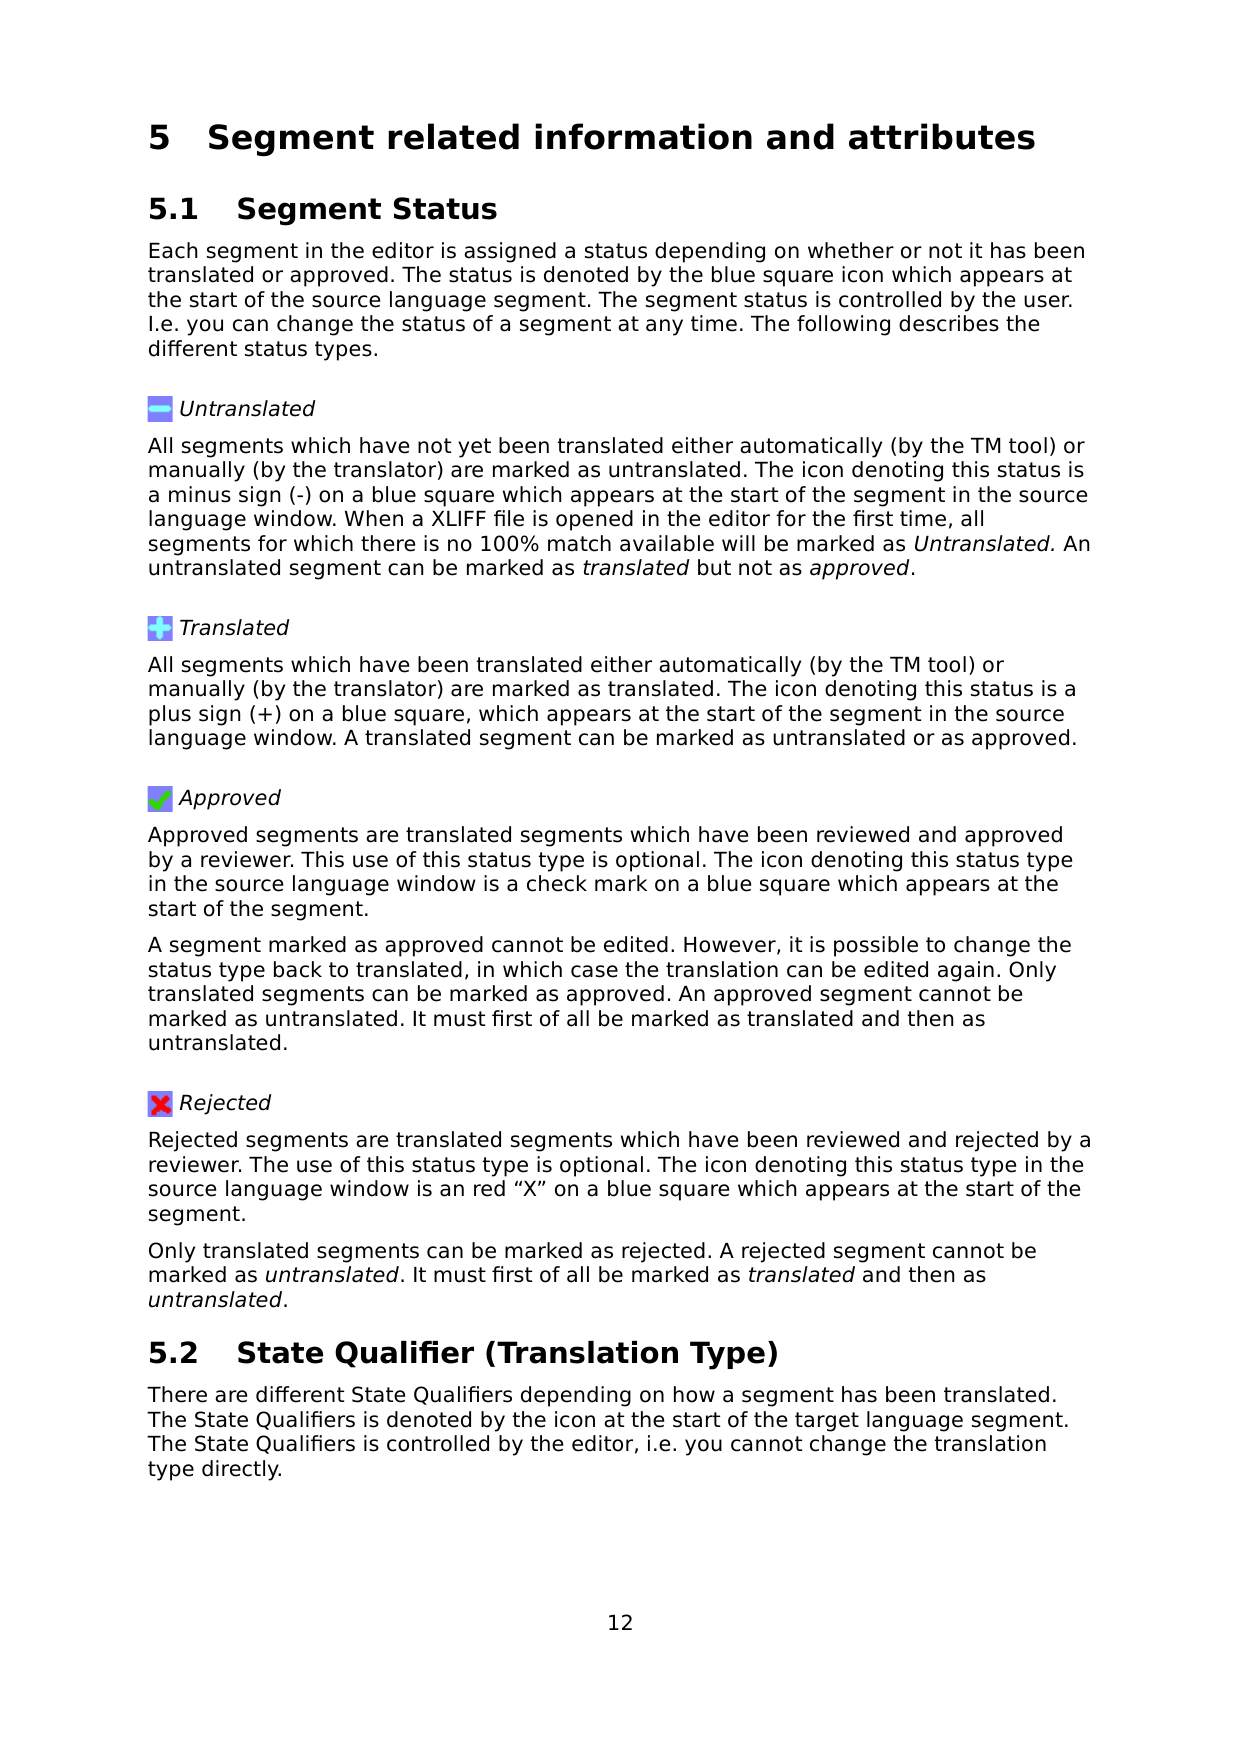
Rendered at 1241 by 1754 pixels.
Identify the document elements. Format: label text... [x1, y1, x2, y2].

text Approved [173, 786, 1093, 811]
text Rejected [173, 1091, 1093, 1116]
text Only translated segments can be marked as rejected. A rejected segment cannot be marked as untranslated. It must first of all be marked as translated and then as untranslated. [148, 1238, 1093, 1312]
text Translated [173, 616, 1093, 640]
text Each segment in the editor is assigned a status depending on whether or not it has been translated or approved. The status is denoted by the blue square icon which appears at the start of the source language segment. The segment status is controlled by the user. I.e. you can change the status of a segment at any time. The following describes the different status types. [148, 239, 1093, 361]
text All segments which have not yet been translated either automatically (by the TM tool) or manually (by the translator) are marked as untranslated. The icon denoting this status is a minus sign (-) on a blue square which appears at the start of the segment in the source language window. When a XLIFF file is opened in the editor for the first time, all segments for which there is no 100% match available will be marked as Untranslated. An untranslated segment can be marked as translated but not as approved. [148, 434, 1093, 581]
subtitle Segment Status [148, 192, 1093, 226]
text There are different State Qualifiers depending on how a segment has been translated. The State Qualifiers is denoted by the icon at the start of the target language segment. The State Qualifiers is controlled by the editor, i.e. you cannot change the translation type directly. [148, 1383, 1093, 1481]
subtitle Segment related information and attributes [148, 118, 1093, 157]
text A segment marked as approved cannot be edited. However, it is possible to change the status type back to translated, in which case the translation can be edited again. Only translated segments can be marked as approved. An approved segment cannot be marked as untranslated. It must first of all be marked as translated and then as untranslated. [148, 933, 1093, 1056]
picture [147, 396, 173, 422]
picture [147, 786, 173, 812]
subtitle State Qualifier (Translation Type) [148, 1337, 1093, 1371]
text Rejected segments are translated segments which have been reviewed and rejected by a reviewer. The use of this status type is optional. The icon denoting this status type in the source language window is an red “X” on a blue square which appears at the start of the segment. [148, 1128, 1093, 1226]
text Approved segments are translated segments which have been reviewed and approved by a reviewer. This use of this status type is optional. The icon denoting this status type in the source language window is a check mark on a blue square which appears at the start of the segment. [148, 823, 1093, 921]
picture [147, 616, 173, 641]
text All segments which have been translated either automatically (by the TM tool) or manually (by the translator) are marked as translated. The icon denoting this status is a plus sign (+) on a blue square, which appears at the start of the segment in the source language window. A translated segment can be marked as untranslated or as approved. [148, 653, 1093, 751]
text Untranslated [173, 397, 1093, 421]
picture [147, 1091, 173, 1117]
